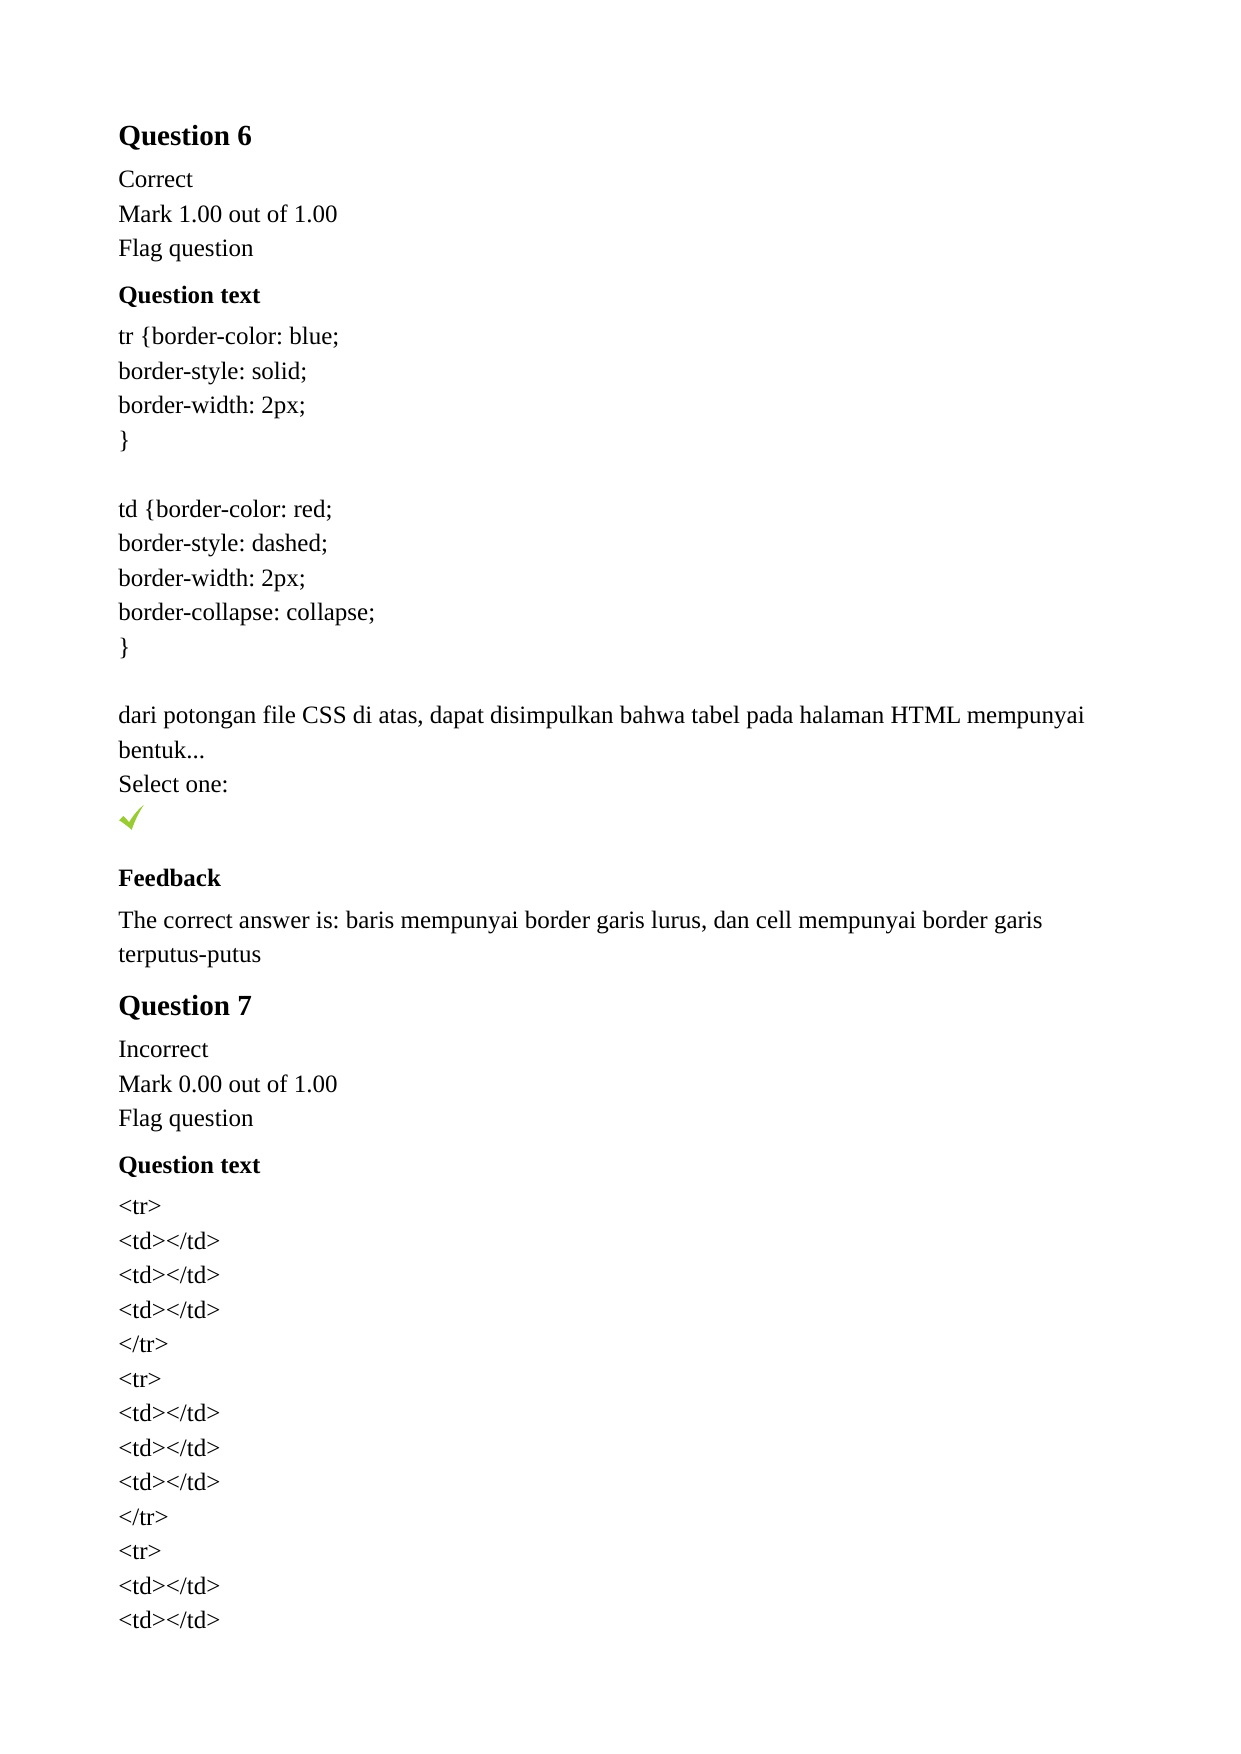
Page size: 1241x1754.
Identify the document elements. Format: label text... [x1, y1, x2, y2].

subtitle Question 6 [118, 118, 1122, 152]
subtitle Question text [118, 280, 1122, 309]
text Incorrect [118, 1034, 1122, 1063]
subtitle Feedback [118, 863, 1122, 892]
text Flag question [118, 233, 1122, 262]
text <tr> <td></td> <td></td> <td></td> </tr> <tr> <td></td> <td></td> <td></td> </tr> <tr> <td></td> <td></td> [118, 1191, 1122, 1634]
text Select one: [118, 769, 1122, 798]
text Mark 0.00 out of 1.00 [118, 1069, 1122, 1097]
subtitle Question 7 [118, 988, 1122, 1022]
text Mark 1.00 out of 1.00 [118, 199, 1122, 227]
text tr {border-color: blue; border-style: solid; border-width: 2px; } td {border-color: red; border-style: dashed; border-width: 2px; border-collapse: collapse; } dari potongan file CSS di atas, dapat disimpulkan bahwa tabel pada halaman HTML mempunyai bentuk... [118, 321, 1122, 764]
text Correct [118, 164, 1122, 193]
text Flag question [118, 1103, 1122, 1132]
subtitle Question text [118, 1150, 1122, 1179]
text The correct answer is: baris mempunyai border garis lurus, dan cell mempunyai border garis terputus-putus [118, 905, 1122, 968]
